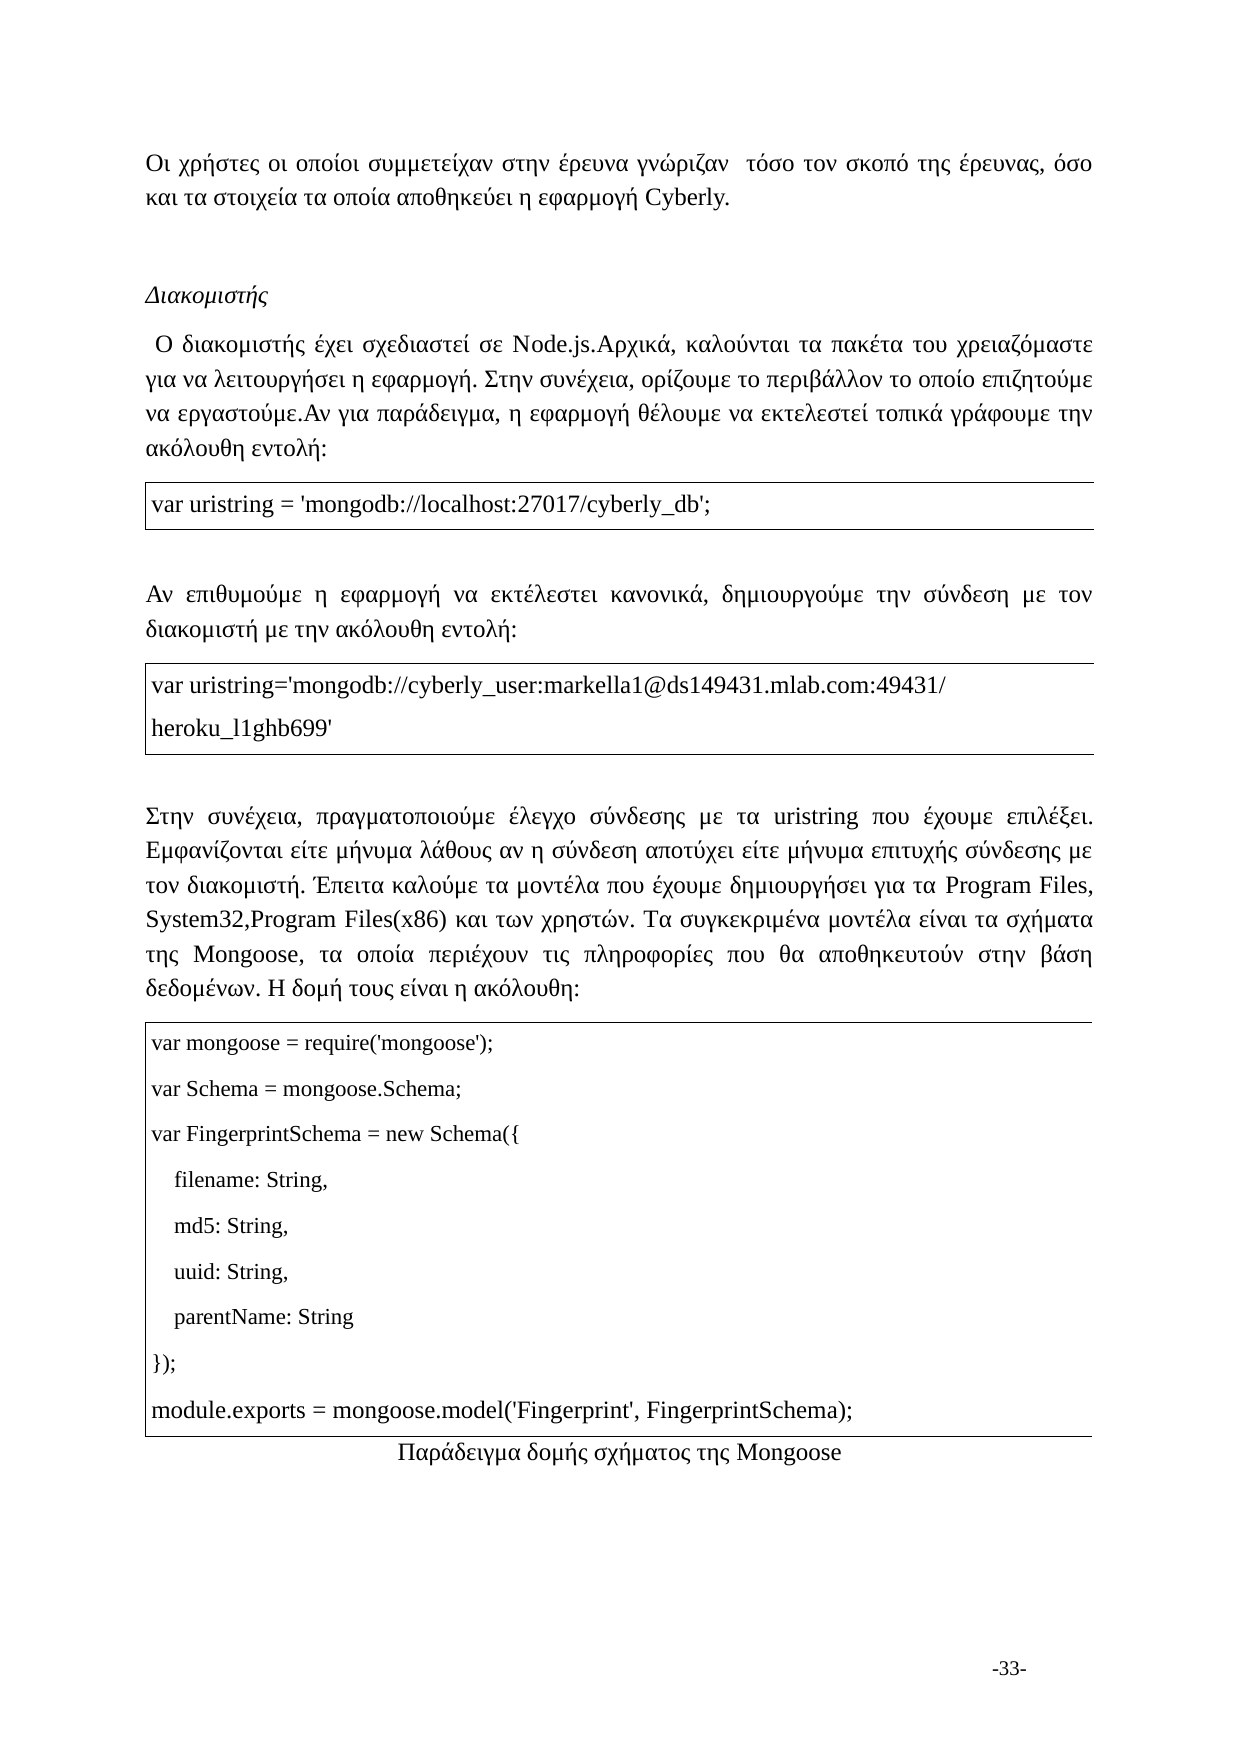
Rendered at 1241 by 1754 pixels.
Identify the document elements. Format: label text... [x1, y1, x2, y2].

text Παράδειγμα δομής σχήματος της Mongoose [145, 1437, 1094, 1465]
table_header var uristring='mongodb://cyberly_user:markella1@ds149431.mlab.com:49431/heroku_l1ghb699' [146, 664, 1094, 754]
table_header var mongoose = require('mongoose'); var Schema = mongoose.Schema; var FingerprintSchema = new Schema({ filename: String, md5: String, uuid: String, parentName: String }); module.exports = mongoose.model('Fingerprint', FingerprintSchema); [146, 1023, 1092, 1436]
text Αν επιθυμούμε η εφαρμογή να εκτέλεστει κανονικά, δημιουργούμε την σύνδεση με τον διακομιστή με την ακόλουθη εντολή: [145, 579, 1094, 643]
text Στην συνέχεια, πραγματοποιούμε έλεγχο σύνδεσης με τα uristring που έχουμε επιλέξει. Εμφανίζονται είτε μήνυμα λάθους αν η σύνδεση αποτύχει είτε μήνυμα επιτυχής σύνδεσης με τον διακομιστή. Έπειτα καλούμε τα μοντέλα που έχουμε δημιουργήσει για τα Program Files, System32,Program Files(x86) και των χρηστών. Tα συγκεκριμένα μοντέλα είναι τα σχήματα της Mongoose, τα οποία περιέχουν τις πληροφορίες που θα αποθηκευτούν στην βάση δεδομένων. Η δομή τους είναι η ακόλουθη: [145, 801, 1094, 1002]
text Οι χρήστες οι οποίοι συμμετείχαν στην έρευνα γνώριζαν τόσο τον σκοπό της έρευνας, όσο και τα στοιχεία τα οποία αποθηκεύει η εφαρμογή Cyberly. [145, 148, 1094, 211]
text Ο διακομιστής έχει σχεδιαστεί σε Νode.js.Αρχικά, καλούνται τα πακέτα του χρειαζόμαστε για να λειτουργήσει η εφαρμογή. Στην συνέχεια, ορίζουμε το περιβάλλον το οποίο επιζητούμε να εργαστούμε.Αν για παράδειγμα, η εφαρμογή θέλουμε να εκτελεστεί τοπικά γράφουμε την ακόλουθη εντολή: [145, 329, 1094, 462]
table_header var uristring = 'mongodb://localhost:27017/cyberly_db'; [146, 483, 1094, 529]
text Διακομιστής [145, 280, 1094, 309]
